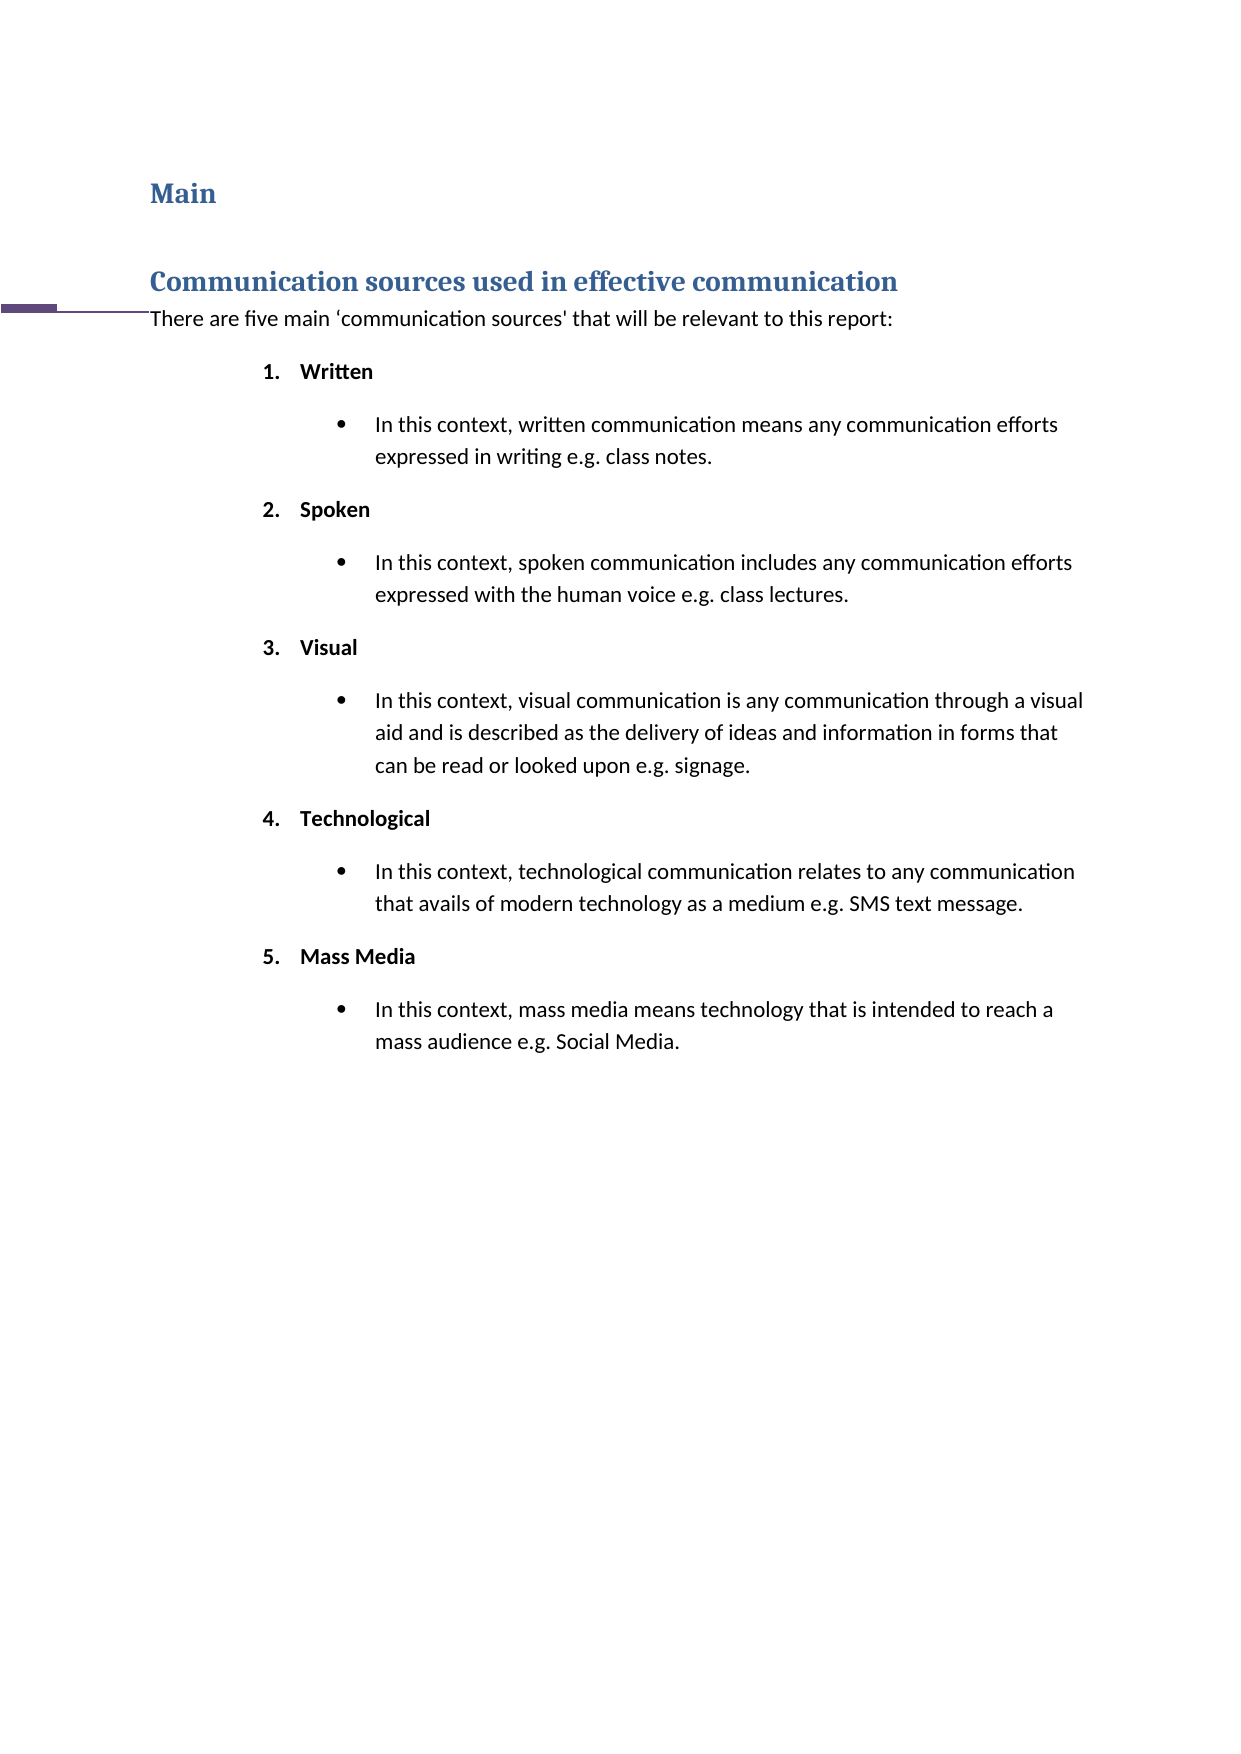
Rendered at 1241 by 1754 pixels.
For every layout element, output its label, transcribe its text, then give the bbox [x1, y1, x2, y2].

list Technological [262, 804, 1090, 832]
list In this context, visual communication is any communication through a visual aid and is described as the delivery of ideas and information in forms that can be read or looked upon e.g. signage. [337, 686, 1090, 779]
list In this context, spoken communication includes any communication efforts expressed with the human voice e.g. class lectures. [337, 548, 1090, 608]
list Spoken [262, 495, 1090, 523]
list In this context, technological communication relates to any communication that avails of modern technology as a medium e.g. SMS text message. [337, 857, 1090, 917]
subtitle Communication sources used in effective communication [150, 265, 1090, 299]
list Visual [262, 633, 1090, 661]
list In this context, mass media means technology that is intended to reach a mass audience e.g. Social Media. [337, 995, 1090, 1055]
list Written [262, 357, 1090, 385]
subtitle Main [150, 177, 1090, 210]
list In this context, written communication means any communication efforts expressed in writing e.g. class notes. [337, 410, 1090, 470]
text There are five main ‘communication sources' that will be relevant to this report: [150, 304, 1090, 332]
list Mass Media [262, 942, 1090, 970]
